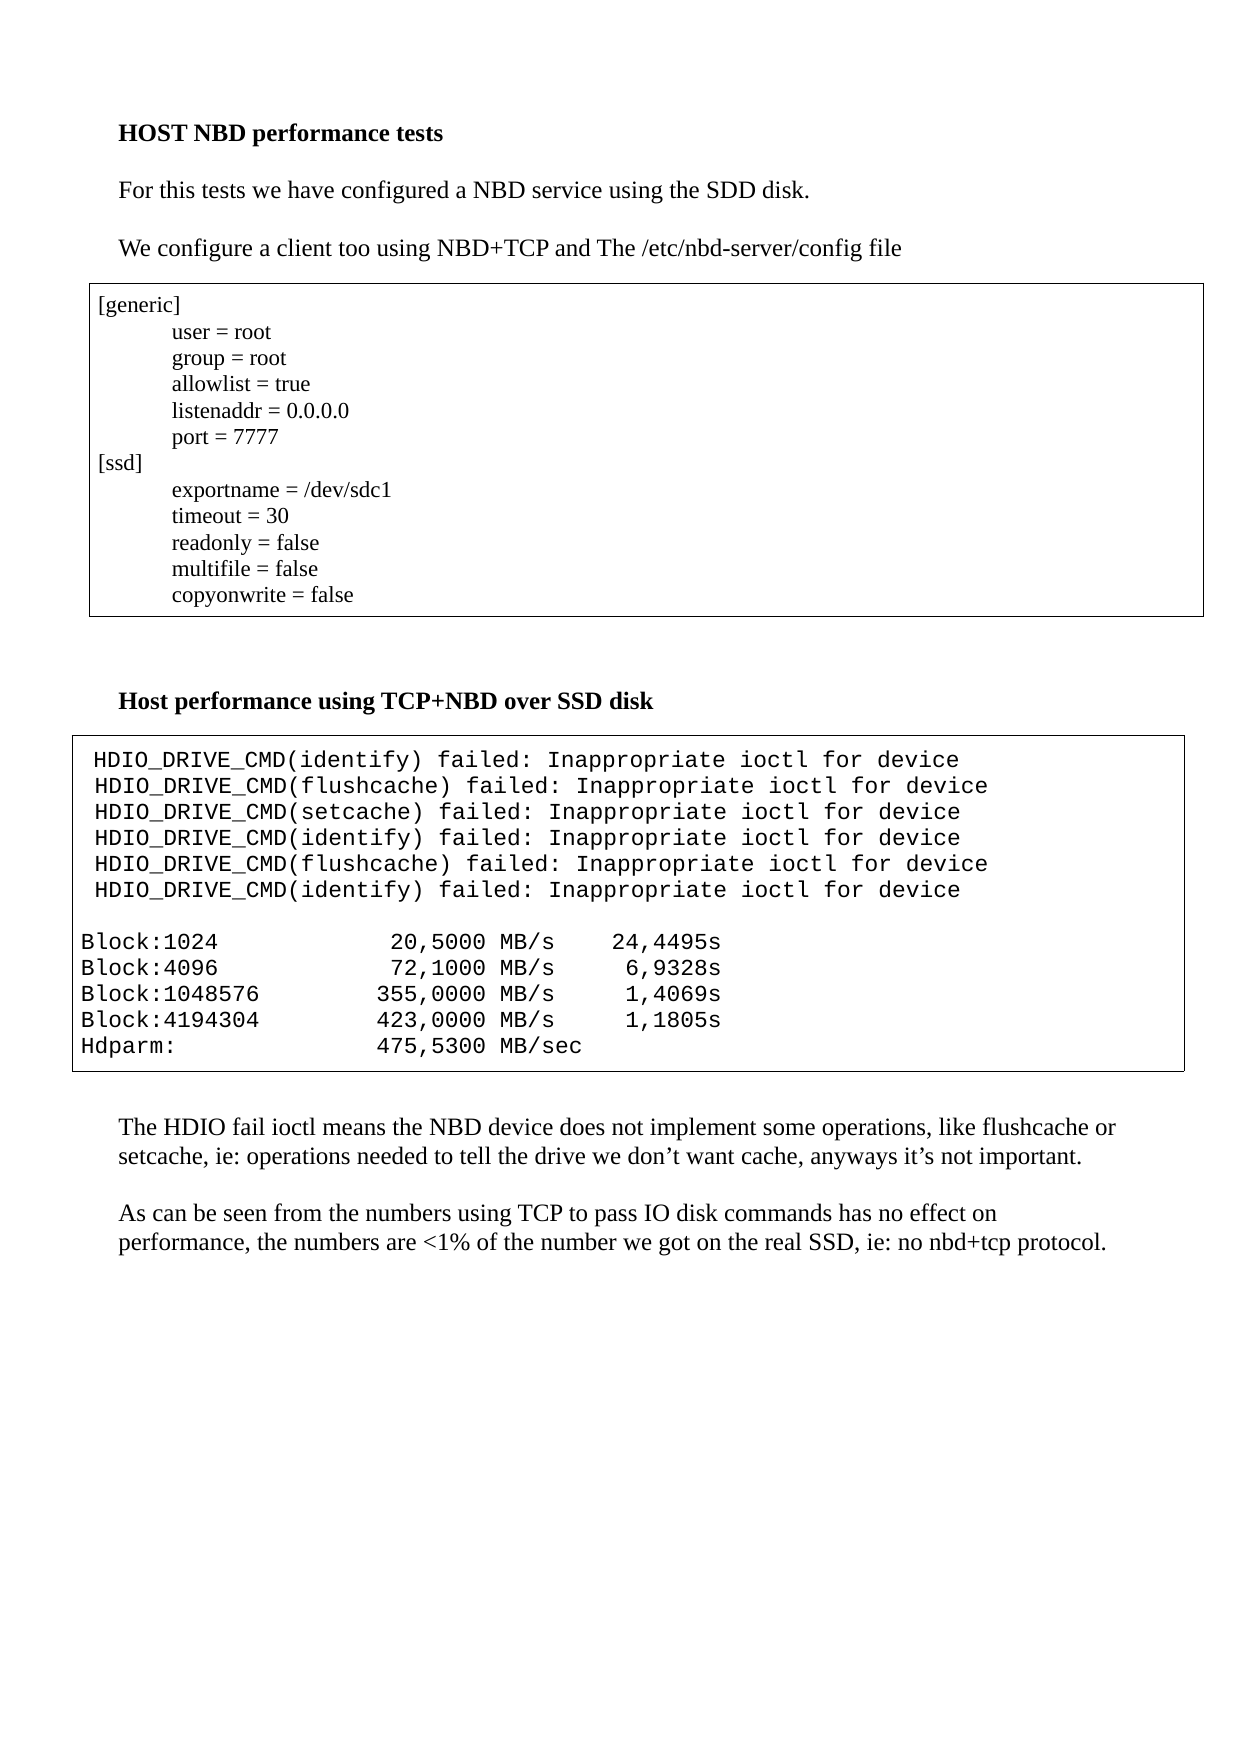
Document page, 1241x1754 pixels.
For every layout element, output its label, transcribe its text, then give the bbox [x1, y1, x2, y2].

text group = root [98, 344, 1194, 370]
text HDIO_DRIVE_CMD(flushcache) failed: Inappropriate ioctl for device [81, 852, 1175, 878]
text [ssd] [98, 449, 1194, 476]
text timeout = 30 [98, 502, 1194, 528]
text user = root [98, 318, 1194, 344]
text HDIO_DRIVE_CMD(setcache) failed: Inappropriate ioctl for device [81, 801, 1175, 826]
text readonly = false [98, 528, 1194, 555]
text [generic] [98, 291, 1194, 318]
text allowlist = true [98, 370, 1194, 397]
text Block:1048576 355,0000 MB/s 1,4069s [81, 982, 1175, 1008]
text HDIO_DRIVE_CMD(flushcache) failed: Inappropriate ioctl for device [81, 774, 1175, 801]
text As can be seen from the numbers using TCP to pass IO disk commands has no effect on performance, the numbers are <1% of the number we got on the real SSD, ie: no nbd+tcp protocol. [118, 1198, 1122, 1256]
text Block:4194304 423,0000 MB/s 1,1805s [81, 1008, 1175, 1034]
text listenaddr = 0.0.0.0 [98, 397, 1194, 423]
text copyonwrite = false [98, 581, 1194, 608]
text HDIO_DRIVE_CMD(identify) failed: Inappropriate ioctl for device [81, 878, 1175, 904]
text HDIO_DRIVE_CMD(identify) failed: Inappropriate ioctl for device [81, 826, 1175, 852]
text port = 7777 [98, 423, 1194, 449]
text The HDIO fail ioctl means the NBD device does not implement some operations, like flushcache or setcache, ie: operations needed to tell the drive we don’t want cache, anyways it’s not important. [118, 1112, 1122, 1169]
text Block:4096 72,1000 MB/s 6,9328s [81, 956, 1175, 982]
text Host performance using TCP+NBD over SSD disk [118, 686, 1122, 715]
text exportname = /dev/sdc1 [98, 476, 1194, 502]
text Block:1024 20,5000 MB/s 24,4495s [81, 930, 1175, 956]
text HDIO_DRIVE_CMD(identify) failed: Inappropriate ioctl for device [81, 744, 1175, 774]
text multifile = false [98, 555, 1194, 581]
text Hdparm: 475,5300 MB/sec [81, 1034, 1175, 1060]
text HOST NBD performance tests [118, 118, 1122, 147]
text For this tests we have configured a NBD service using the SDD disk. [118, 176, 1122, 204]
text We configure a client too using NBD+TCP and The /etc/nbd-server/config file [118, 233, 1122, 262]
